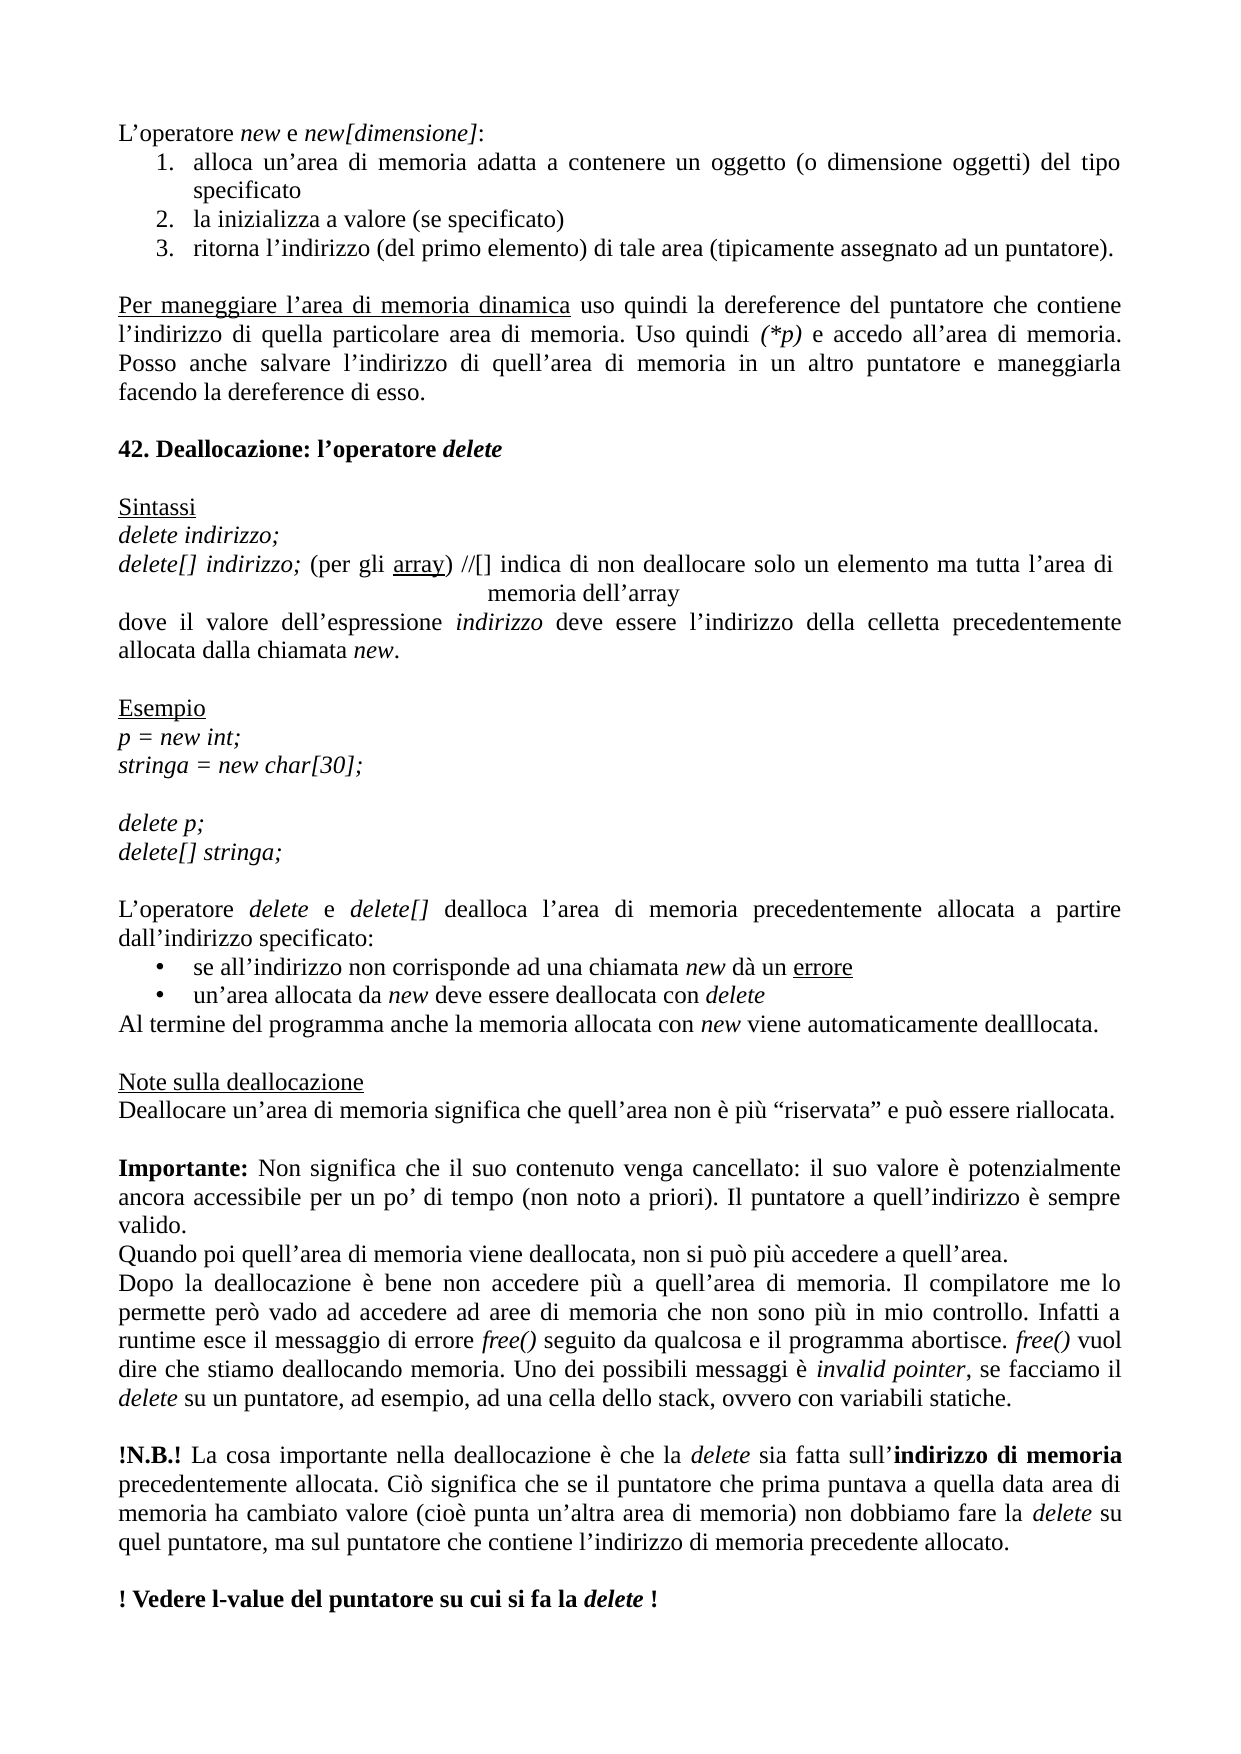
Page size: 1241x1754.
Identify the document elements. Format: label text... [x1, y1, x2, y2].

text Note sulla deallocazione [118, 1067, 1122, 1096]
text L’operatore new e new[dimensione]: [118, 118, 1122, 147]
text Per maneggiare l’area di memoria dinamica uso quindi la dereference del puntatore che contiene l’indirizzo di quella particolare area di memoria. Uso quindi (*p) e accedo all’area di memoria. Posso anche salvare l’indirizzo di quell’area di memoria in un altro puntatore e maneggiarla facendo la dereference di esso. [118, 291, 1122, 406]
text stringa = new char[30]; [118, 751, 1122, 779]
list ritorna l’indirizzo (del primo elemento) di tale area (tipicamente assegnato ad un puntatore). [156, 233, 1122, 262]
text Al termine del programma anche la memoria allocata con new viene automaticamente dealllocata. [118, 1009, 1122, 1038]
text Importante: Non significa che il suo contenuto venga cancellato: il suo valore è potenzialmente ancora accessibile per un po’ di tempo (non noto a priori). Il puntatore a quell’indirizzo è sempre valido. [118, 1153, 1122, 1239]
text 42. Deallocazione: l’operatore delete [118, 434, 1122, 463]
text L’operatore delete e delete[] dealloca l’area di memoria precedentemente allocata a partire dall’indirizzo specificato: [118, 894, 1122, 952]
text Dopo la deallocazione è bene non accedere più a quell’area di memoria. Il compilatore me lo permette però vado ad accedere ad aree di memoria che non sono più in mio controllo. Infatti a runtime esce il messaggio di errore free() seguito da qualcosa e il programma abortisce. free() vuol dire che stiamo deallocando memoria. Uno dei possibili messaggi è invalid pointer, se facciamo il delete su un puntatore, ad esempio, ad una cella dello stack, ovvero con variabili statiche. [118, 1268, 1122, 1412]
text Deallocare un’area di memoria significa che quell’area non è più “riservata” e può essere riallocata. [118, 1096, 1122, 1124]
list un’area allocata da new deve essere deallocata con delete [156, 981, 1122, 1009]
text p = new int; [118, 722, 1122, 751]
text dove il valore dell’espressione indirizzo deve essere l’indirizzo della celletta precedentemente allocata dalla chiamata new. [118, 607, 1122, 664]
text !N.B.! La cosa importante nella deallocazione è che la delete sia fatta sull’indirizzo di memoria precedentemente allocata. Ciò significa che se il puntatore che prima puntava a quella data area di memoria ha cambiato valore (cioè punta un’altra area di memoria) non dobbiamo fare la delete su quel puntatore, ma sul puntatore che contiene l’indirizzo di memoria precedente allocato. [118, 1441, 1122, 1556]
text delete[] indirizzo; (per gli array) //[] indica di non deallocare solo un elemento ma tutta l’area di memoria dell’array [118, 549, 1122, 607]
text Quando poi quell’area di memoria viene deallocata, non si può più accedere a quell’area. [118, 1239, 1122, 1268]
list se all’indirizzo non corrisponde ad una chiamata new dà un errore [156, 952, 1122, 981]
text ! Vedere l-value del puntatore su cui si fa la delete ! [118, 1584, 1122, 1613]
list alloca un’area di memoria adatta a contenere un oggetto (o dimensione oggetti) del tipo specificato [156, 147, 1122, 204]
text delete p; [118, 808, 1122, 837]
text Sintassi [118, 492, 1122, 521]
text delete indirizzo; [118, 521, 1122, 549]
list la inizializza a valore (se specificato) [156, 204, 1122, 233]
text Esempio [118, 693, 1122, 722]
text delete[] stringa; [118, 837, 1122, 866]
